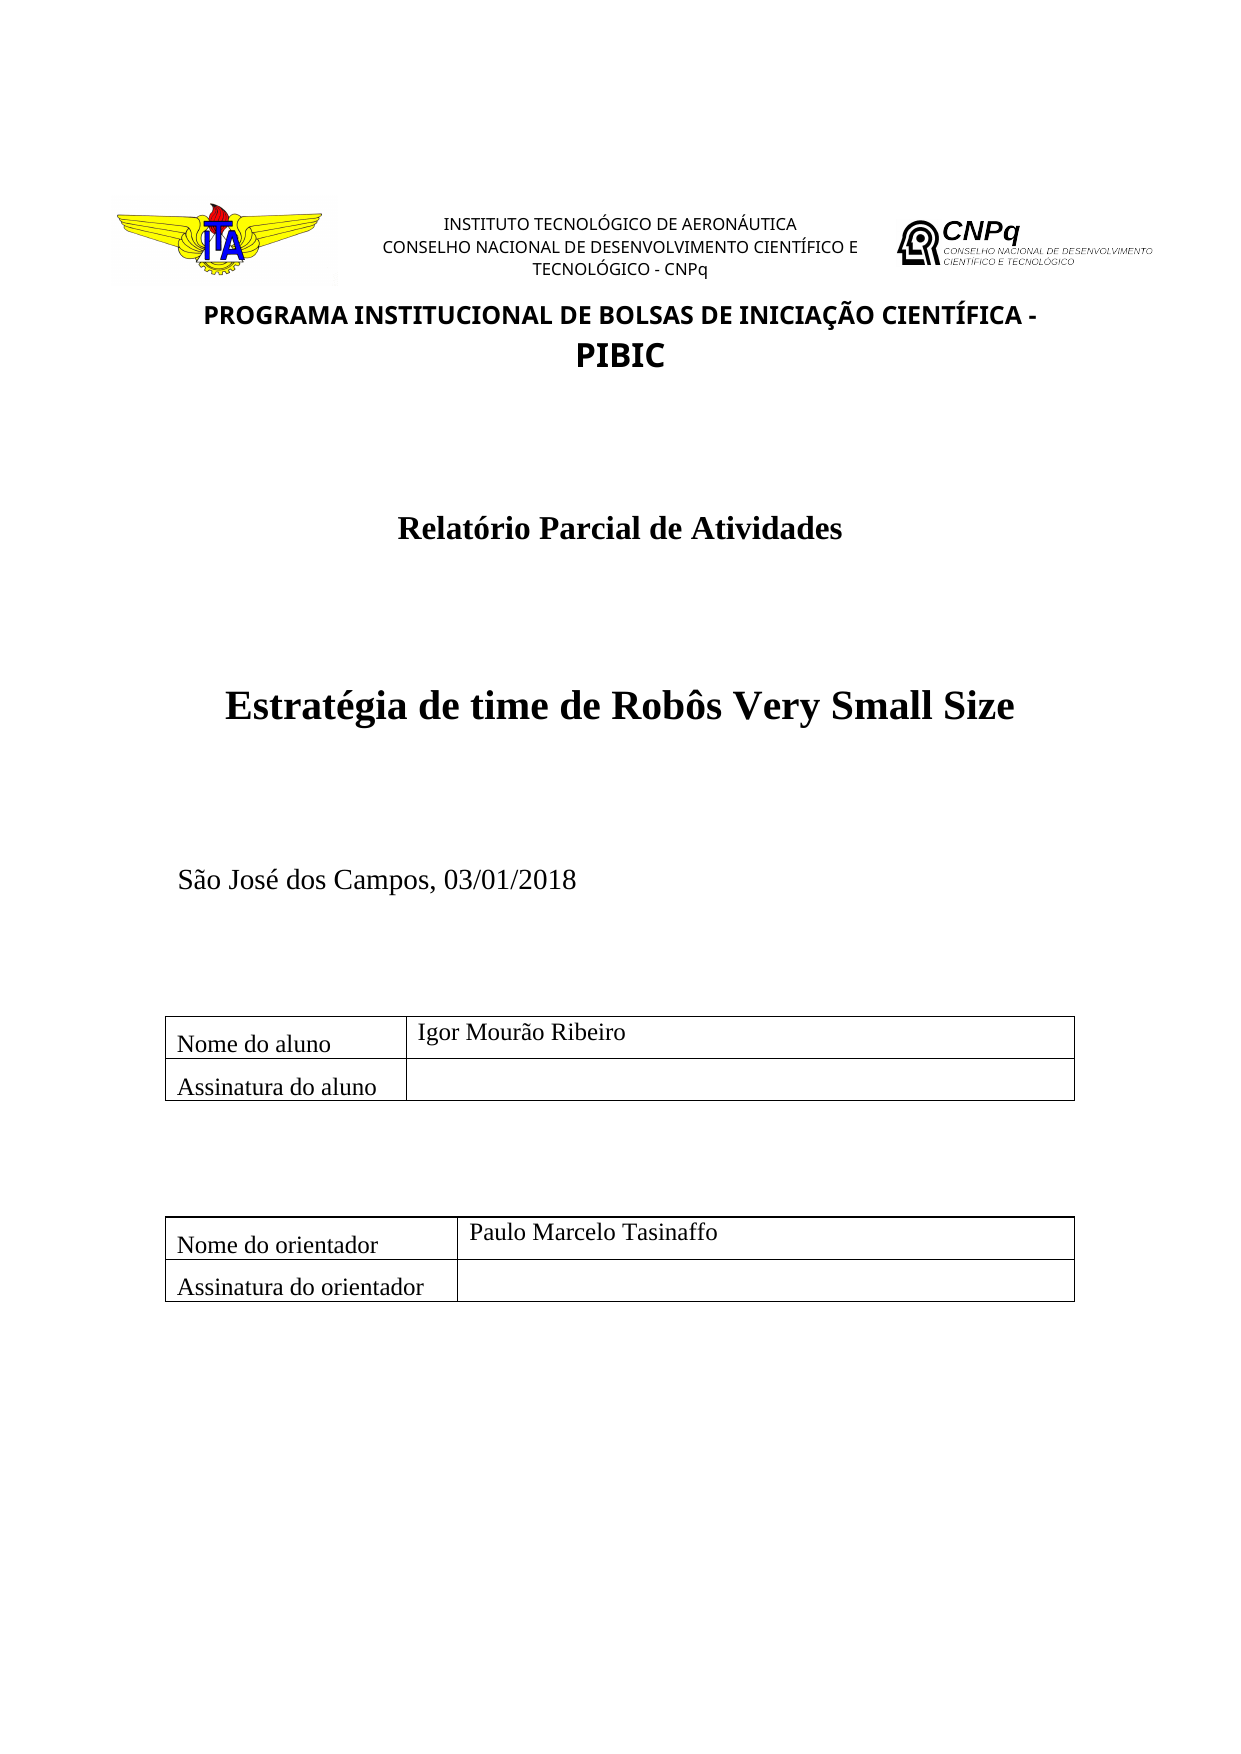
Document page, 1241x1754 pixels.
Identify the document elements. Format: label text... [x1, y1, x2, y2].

table_header [103, 196, 354, 298]
table_header Nome do orientador [166, 1218, 457, 1259]
text PROGRAMA INSTITUCIONAL DE BOLSAS DE INICIAÇÃO CIENTÍFICA - PIBIC [177, 298, 1063, 377]
table_cell [458, 1260, 1074, 1301]
table_cell [407, 1059, 1074, 1100]
table_header Igor Mourão Ribeiro [407, 1017, 1074, 1058]
text São José dos Campos, 03/01/2018 [177, 862, 969, 896]
table_header Paulo Marcelo Tasinaffo [458, 1218, 1074, 1259]
text Estratégia de time de Robôs Very Small Size [177, 680, 1063, 728]
table_cell Assinatura do orientador [166, 1260, 457, 1301]
table_cell Assinatura do aluno [166, 1059, 406, 1100]
table_header INSTITUTO TECNOLÓGICO DE AERONÁUTICA CONSELHO NACIONAL DE DESENVOLVIMENTO CIENTÍFICO E TECNOLÓGICO - CNPq [354, 196, 886, 298]
text Relatório Parcial de Atividades [177, 508, 1063, 546]
table_header [886, 196, 1167, 298]
table_header Nome do aluno [166, 1017, 406, 1058]
